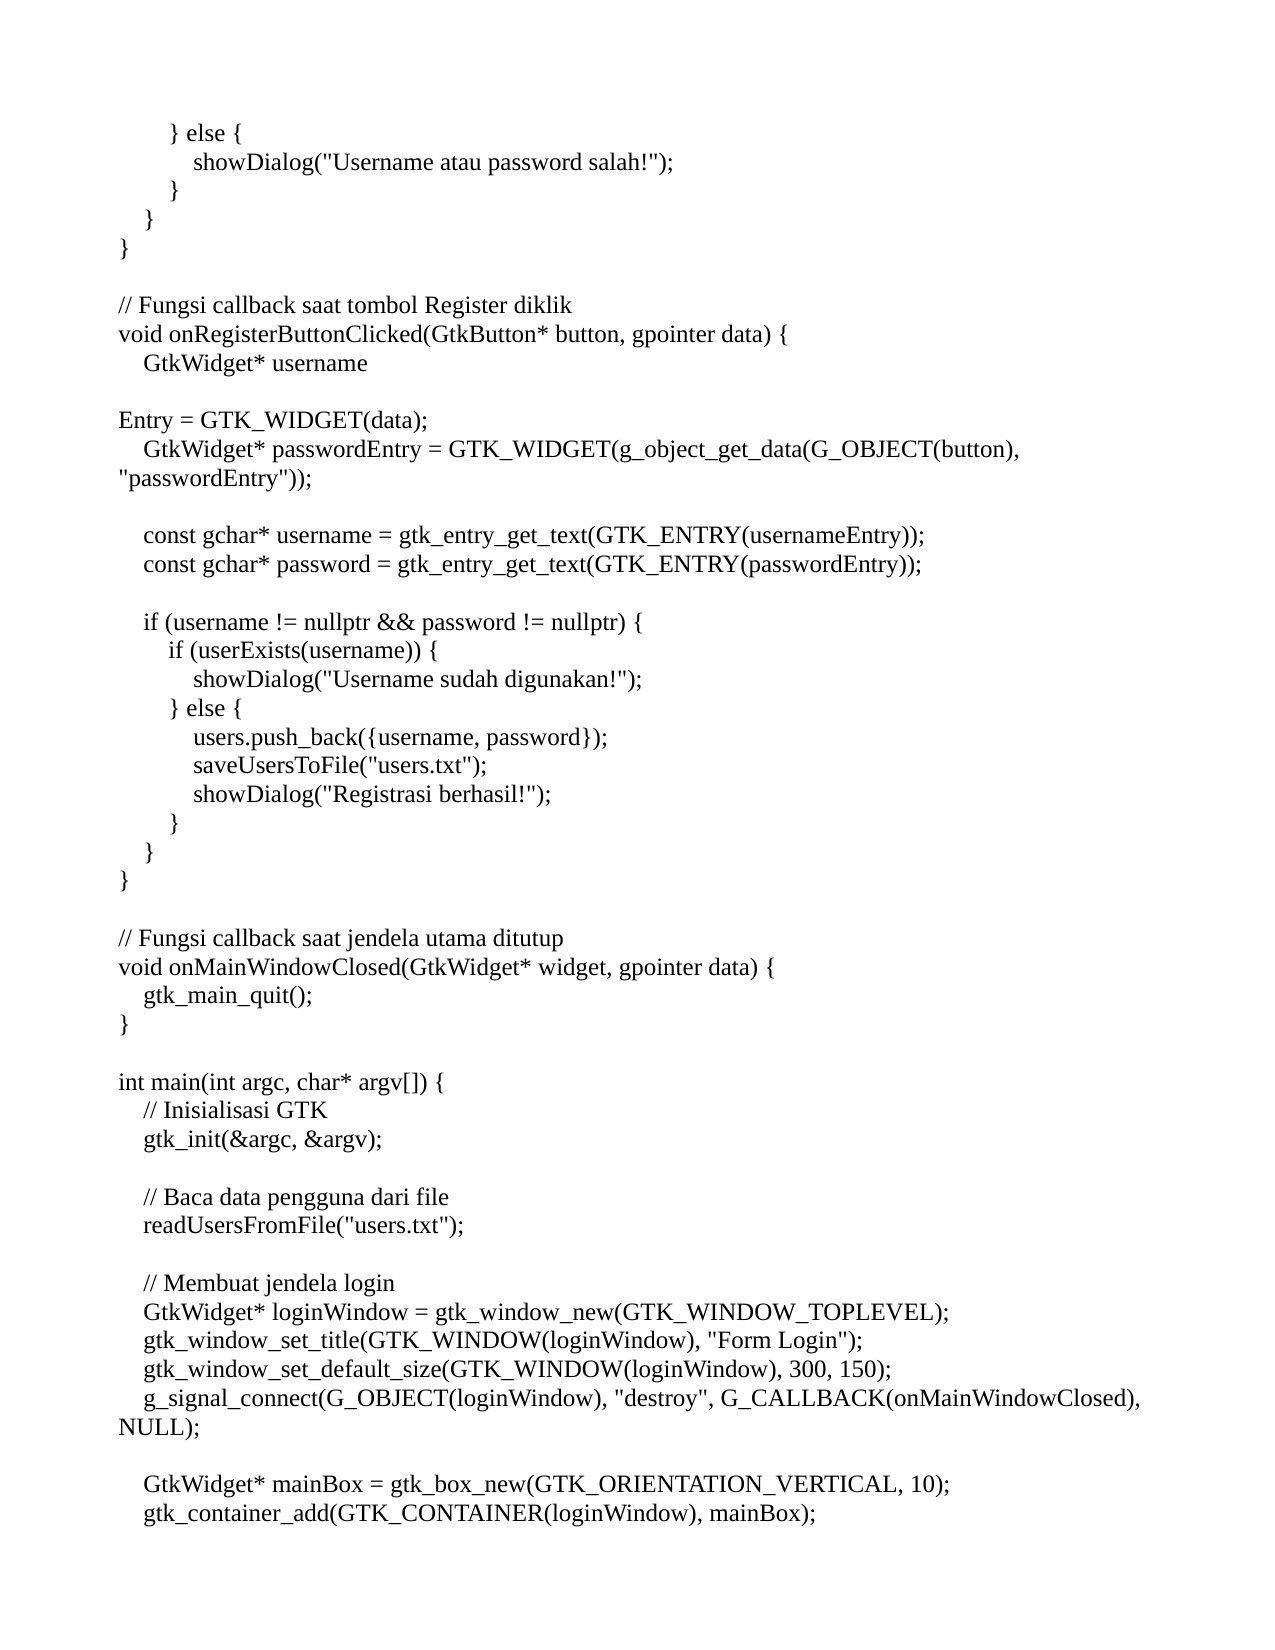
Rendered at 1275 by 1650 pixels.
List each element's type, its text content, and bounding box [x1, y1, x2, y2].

text // Membuat jendela login [118, 1268, 1157, 1297]
text } else { [118, 118, 1157, 147]
text // Baca data pengguna dari file [118, 1182, 1157, 1211]
text } [118, 1009, 1157, 1038]
text gtk_init(&argc, &argv); [118, 1124, 1157, 1153]
text const gchar* password = gtk_entry_get_text(GTK_ENTRY(passwordEntry)); [118, 549, 1157, 578]
text } [118, 233, 1157, 262]
text if (userExists(username)) { [118, 636, 1157, 664]
text } [118, 808, 1157, 837]
text readUsersFromFile("users.txt"); [118, 1211, 1157, 1239]
text if (username != nullptr && password != nullptr) { [118, 607, 1157, 636]
text showDialog("Registrasi berhasil!"); [118, 779, 1157, 808]
text } [118, 176, 1157, 204]
text showDialog("Username atau password salah!"); [118, 147, 1157, 176]
text users.push_back({username, password}); [118, 722, 1157, 751]
text } else { [118, 693, 1157, 722]
text GtkWidget* username [118, 348, 1157, 377]
text // Fungsi callback saat tombol Register diklik [118, 291, 1157, 319]
text saveUsersToFile("users.txt"); [118, 751, 1157, 779]
text Entry = GTK_WIDGET(data); [118, 406, 1157, 434]
text } [118, 837, 1157, 866]
text // Inisialisasi GTK [118, 1096, 1157, 1124]
text gtk_window_set_default_size(GTK_WINDOW(loginWindow), 300, 150); [118, 1354, 1157, 1383]
text void onMainWindowClosed(GtkWidget* widget, gpointer data) { [118, 952, 1157, 981]
text gtk_container_add(GTK_CONTAINER(loginWindow), mainBox); [118, 1498, 1157, 1527]
text int main(int argc, char* argv[]) { [118, 1067, 1157, 1096]
text GtkWidget* loginWindow = gtk_window_new(GTK_WINDOW_TOPLEVEL); [118, 1297, 1157, 1326]
text void onRegisterButtonClicked(GtkButton* button, gpointer data) { [118, 319, 1157, 348]
text GtkWidget* mainBox = gtk_box_new(GTK_ORIENTATION_VERTICAL, 10); [118, 1469, 1157, 1498]
text GtkWidget* passwordEntry = GTK_WIDGET(g_object_get_data(G_OBJECT(button), "passwordEntry")); [118, 434, 1157, 492]
text gtk_main_quit(); [118, 981, 1157, 1009]
text // Fungsi callback saat jendela utama ditutup [118, 923, 1157, 952]
text g_signal_connect(G_OBJECT(loginWindow), "destroy", G_CALLBACK(onMainWindowClosed), NULL); [118, 1383, 1157, 1441]
text } [118, 866, 1157, 894]
text const gchar* username = gtk_entry_get_text(GTK_ENTRY(usernameEntry)); [118, 521, 1157, 549]
text showDialog("Username sudah digunakan!"); [118, 664, 1157, 693]
text } [118, 204, 1157, 233]
text gtk_window_set_title(GTK_WINDOW(loginWindow), "Form Login"); [118, 1326, 1157, 1354]
